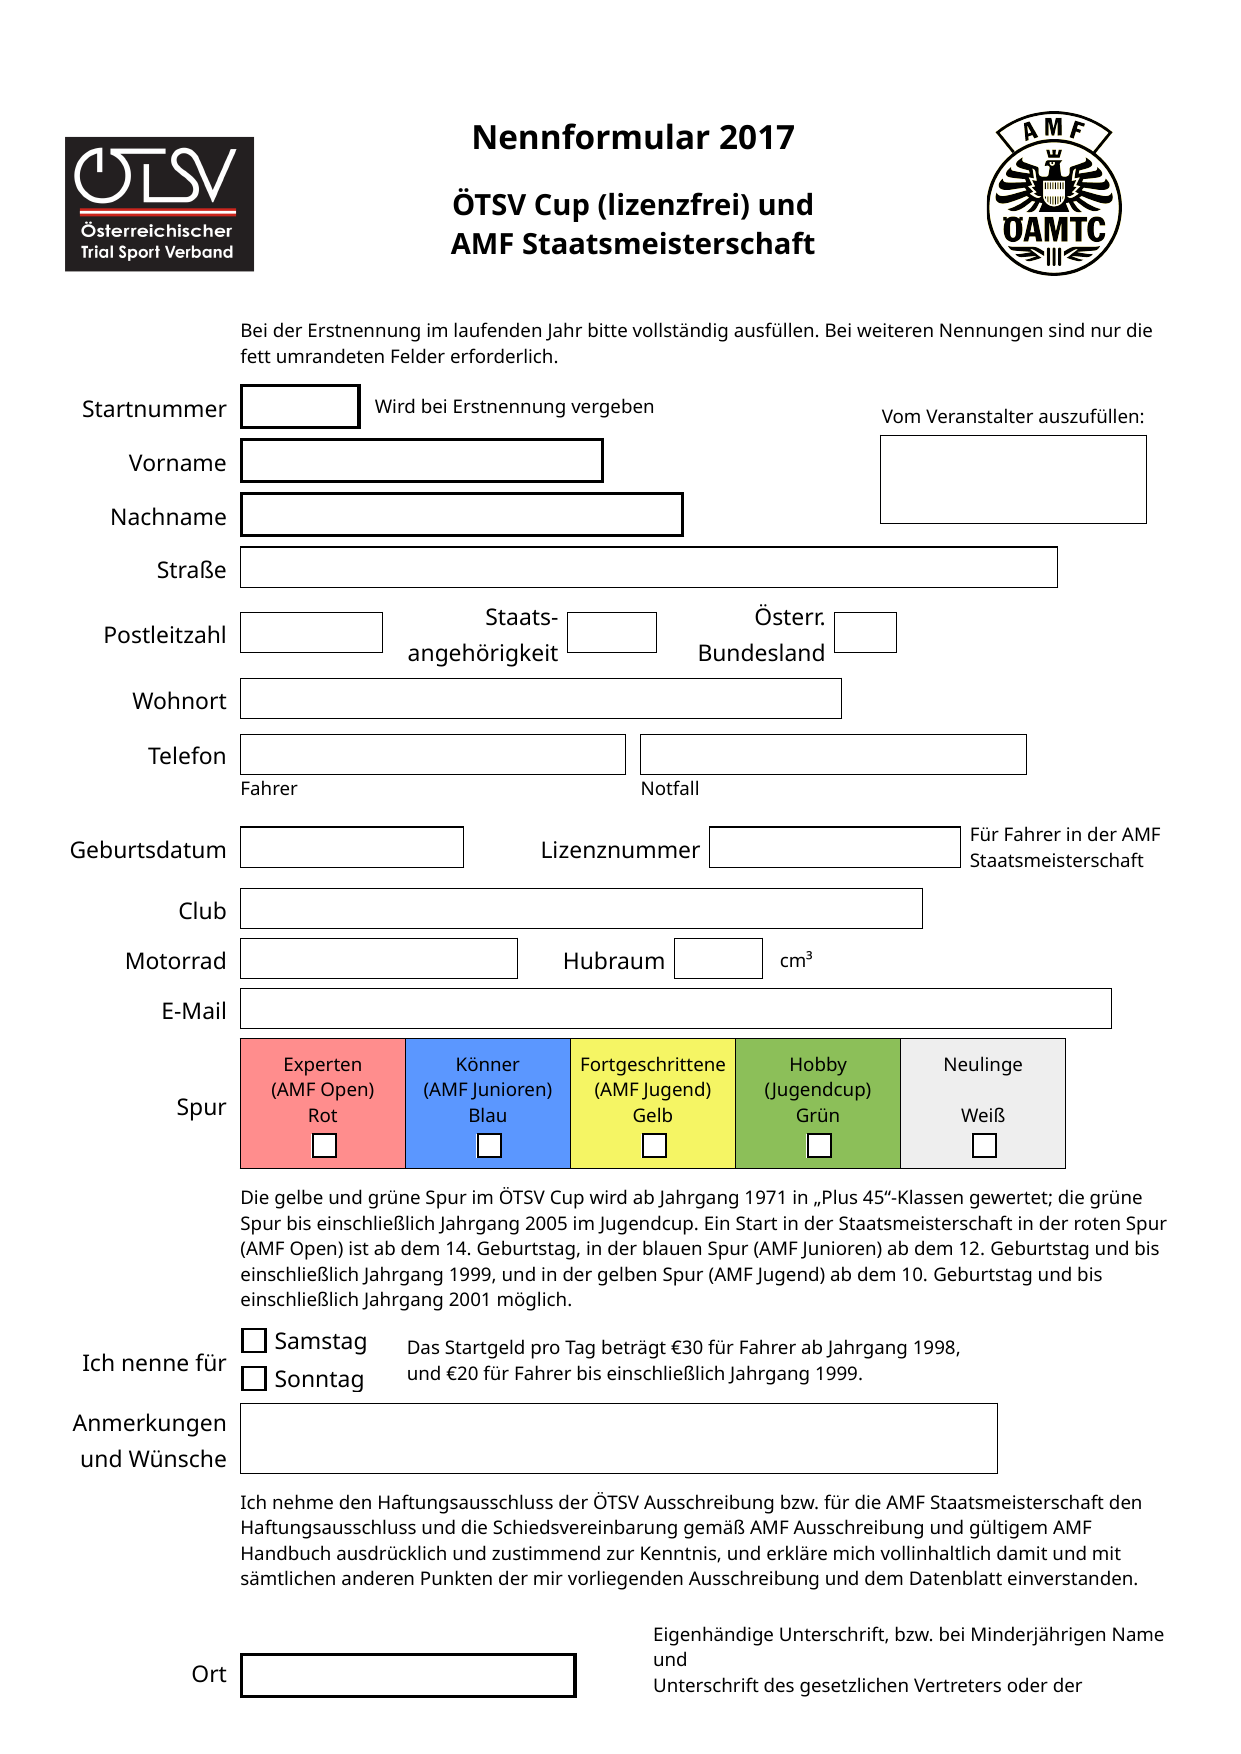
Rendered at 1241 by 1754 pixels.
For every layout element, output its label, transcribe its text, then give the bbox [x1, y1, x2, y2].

table_cell [236, 379, 370, 433]
table_header [881, 436, 1146, 523]
table_cell [236, 592, 402, 673]
table_cell [63, 1174, 236, 1322]
table_cell Ich nehme den Haftungsausschluss der ÖTSV Ausschreibung bzw. für die AMF Staatsmeisterschaft den Haftungsausschluss und die Schiedsvereinbarung gemäß AMF Ausschreibung und gültigem AMF Handbuch ausdrücklich und zustimmend zur Kenntnis, und erkläre mich vollinhaltlich damit und mit sämtlichen anderen Punkten der mir vorliegenden Ausschreibung und dem Datenblatt einverstanden. [236, 1479, 1183, 1602]
table_cell [236, 1034, 1183, 1174]
table_cell Für Fahrer in der AMF Staatsmeisterschaft [965, 811, 1183, 883]
table_cell Eigenhändige Unterschrift, bzw. bei Minderjährigen Name und Unterschrift des gesetzlichen Vertreters oder der [649, 1611, 1183, 1703]
table_cell Vom Veranstalter auszufüllen: [844, 379, 1183, 542]
table_cell [236, 1649, 648, 1703]
table_cell [63, 1611, 236, 1648]
table_cell Staats- angehörigkeit [402, 592, 563, 673]
table_cell [236, 1611, 648, 1648]
table_cell Ich nenne für [63, 1323, 236, 1398]
table_cell [236, 488, 843, 542]
table_header Hobby (Jugendcup) Grün [736, 1039, 900, 1168]
table_cell Club [63, 883, 236, 933]
table_cell [236, 433, 843, 487]
table_cell [236, 811, 472, 883]
table_cell [236, 933, 542, 983]
table_cell [830, 592, 1183, 673]
table_cell Wird bei Erstnennung vergeben [370, 379, 843, 433]
table_cell [670, 933, 775, 983]
table_cell cm³ [775, 933, 1183, 983]
table_cell [236, 1398, 1183, 1479]
table_cell Startnummer [63, 379, 236, 433]
table_cell E-Mail [63, 984, 236, 1034]
table_cell [236, 883, 1183, 933]
table_cell Postleitzahl [63, 592, 236, 673]
table_cell Anmerkungen und Wünsche [63, 1398, 236, 1479]
table_cell Geburtsdatum [63, 811, 236, 883]
table_cell Motorrad [63, 933, 236, 983]
table_cell [236, 1602, 648, 1611]
table_cell [63, 1602, 236, 1611]
picture [986, 111, 1122, 276]
table_cell Hubraum [542, 933, 670, 983]
table_cell [563, 592, 678, 673]
table_header Experten (AMF Open) Rot [241, 1039, 405, 1168]
table_cell Vorname [63, 433, 236, 487]
table_cell Notfall [636, 723, 1183, 811]
table_cell [63, 1479, 236, 1602]
table_cell Ort [63, 1649, 236, 1703]
table_header Fortgeschrittene (AMF Jugend) Gelb [571, 1039, 735, 1168]
table_cell Wohnort [63, 673, 236, 723]
table_cell Spur [63, 1034, 236, 1174]
table_cell [649, 1602, 1183, 1611]
table_cell Telefon [63, 723, 236, 811]
table_cell Das Startgeld pro Tag beträgt €30 für Fahrer ab Jahrgang 1998, und €20 für Fahrer bis einschließlich Jahrgang 1999. [402, 1323, 1183, 1398]
table_header Könner (AMF Junioren) Blau [406, 1039, 570, 1168]
table_header Bei der Erstnennung im laufenden Jahr bitte vollständig ausfüllen. Bei weiteren Nennungen sind nur die fett umrandeten Felder erforderlich. [236, 307, 1183, 379]
table_cell Die gelbe und grüne Spur im ÖTSV Cup wird ab Jahrgang 1971 in „Plus 45“-Klassen gewertet; die grüne Spur bis einschließlich Jahrgang 2005 im Jugendcup. Ein Start in der Staatsmeisterschaft in der roten Spur (AMF Open) ist ab dem 14. Geburtstag, in der blauen Spur (AMF Junioren) ab dem 12. Geburtstag und bis einschließlich Jahrgang 1999, und in der gelben Spur (AMF Jugend) ab dem 10. Geburtstag und bis einschließlich Jahrgang 2001 möglich. [236, 1174, 1183, 1322]
table_header [63, 307, 236, 379]
table_header Neulinge Weiß [901, 1039, 1065, 1168]
table_cell [236, 1360, 402, 1398]
table_cell [705, 811, 965, 883]
table_header Nennformular 2017 ÖTSV Cup (lizenzfrei) und AMF Staatsmeisterschaft [336, 89, 930, 276]
table_cell Österr. Bundesland [679, 592, 830, 673]
table_cell Lizenznummer [473, 811, 705, 883]
table_cell [236, 542, 1183, 592]
table_cell Nachname [63, 488, 236, 542]
table_cell [236, 673, 1183, 723]
picture [58, 134, 259, 276]
table_cell Fahrer [236, 723, 636, 811]
table_cell [236, 1323, 402, 1360]
table_cell [236, 984, 1183, 1034]
table_header [930, 89, 1179, 276]
table_header [58, 89, 336, 276]
table_cell Straße [63, 542, 236, 592]
